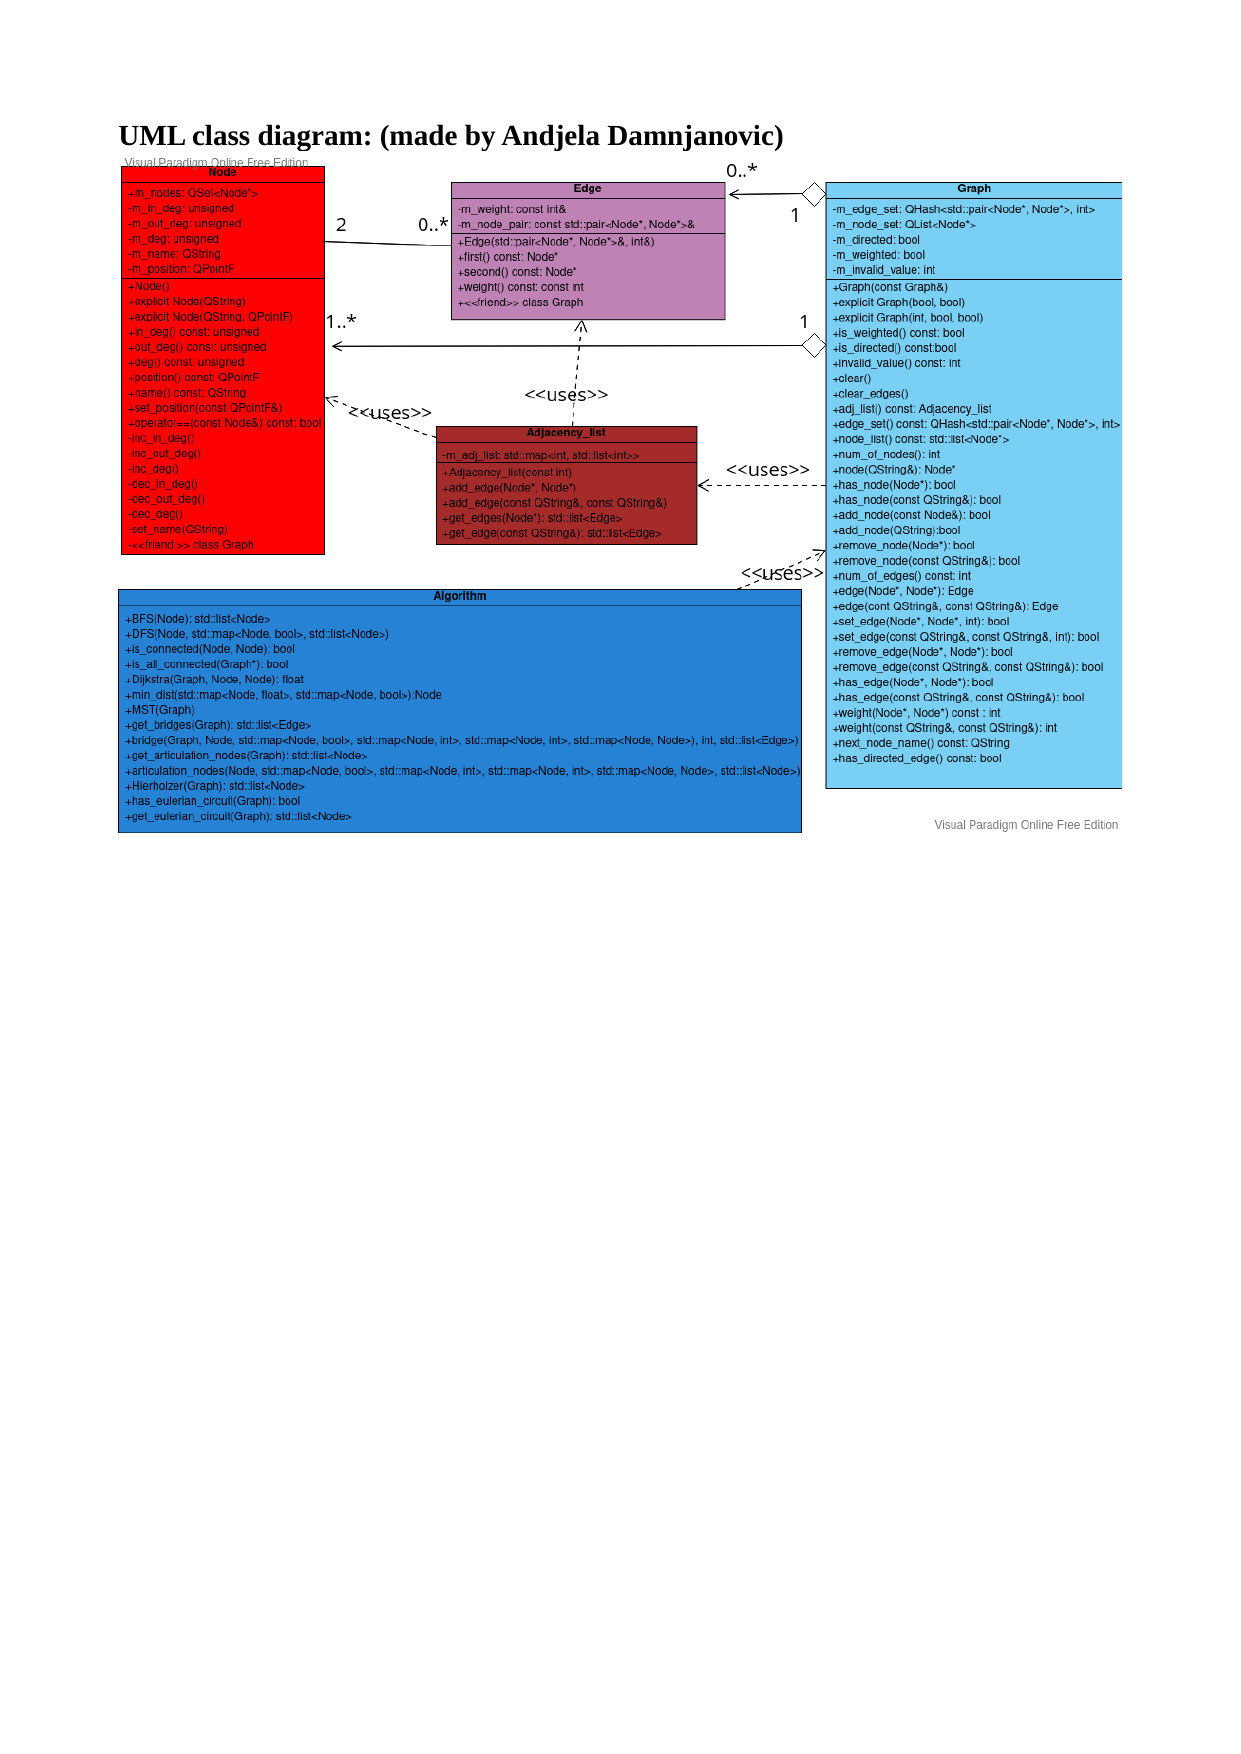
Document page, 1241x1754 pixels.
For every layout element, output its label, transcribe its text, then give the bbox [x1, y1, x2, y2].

text UML class diagram: (made by Andjela Damnjanovic) [118, 118, 1122, 151]
picture [118, 151, 1123, 833]
